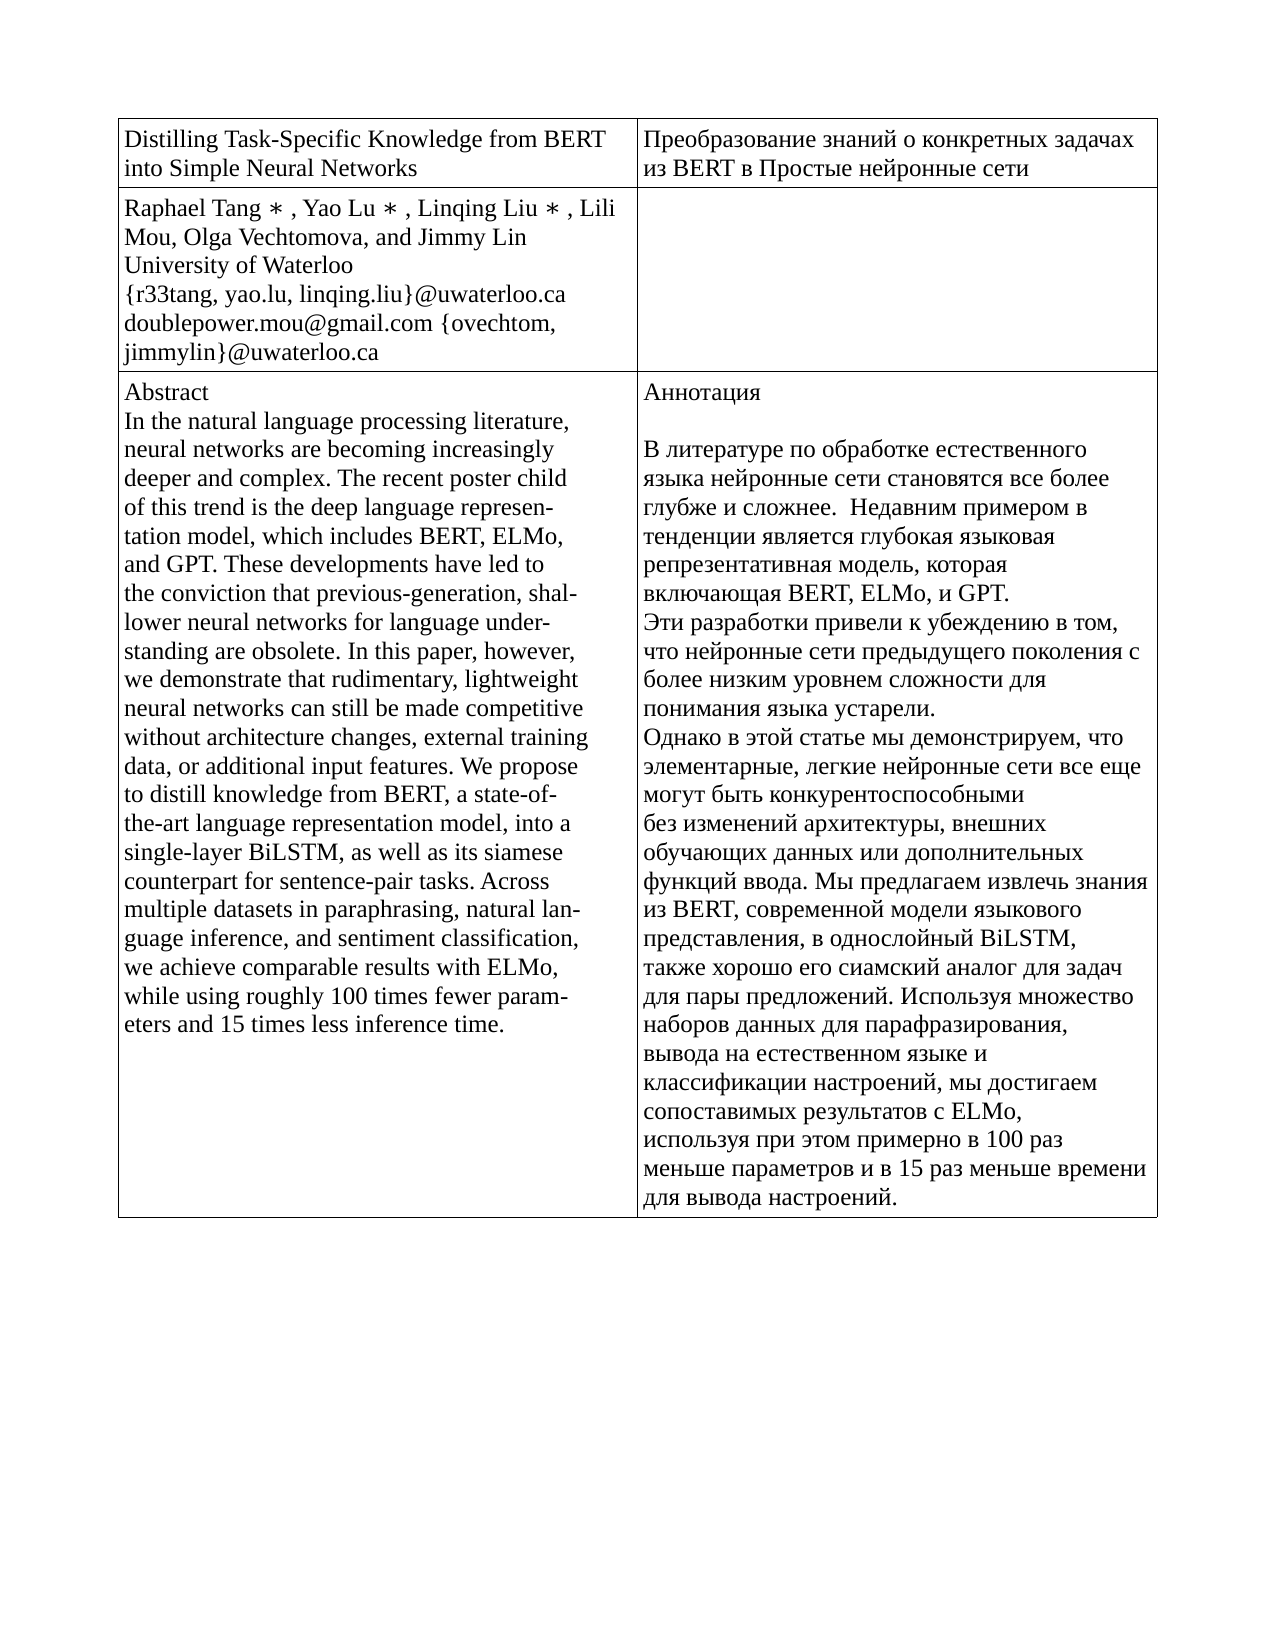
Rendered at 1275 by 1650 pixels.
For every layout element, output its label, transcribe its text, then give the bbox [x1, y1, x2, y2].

table_cell Аннотация В литературе по обработке естественного языка нейронные сети становятся все более глубже и сложнее. Недавним примером в тенденции является глубокая языковая репрезентативная модель, которая включающая BERT, ELMo, и GPT. Эти разработки привели к убеждению в том, что нейронные сети предыдущего поколения с более низким уровнем сложности для понимания языка устарели. Однако в этой статье мы демонстрируем, что элементарные, легкие нейронные сети все еще могут быть конкурентоспособными без изменений архитектуры, внешних обучающих данных или дополнительных функций ввода. Мы предлагаем извлечь знания из BERT, современной модели языкового представления, в однослойный BiLSTM, также хорошо его сиамский аналог для задач для пары предложений. Используя множество наборов данных для парафразирования, вывода на естественном языке и классификации настроений, мы достигаем сопоставимых результатов с ELMo, используя при этом примерно в 100 раз меньше параметров и в 15 раз меньше времени для вывода настроений. [638, 372, 1157, 1217]
table_cell Raphael Tang ∗ , Yao Lu ∗ , Linqing Liu ∗ , Lili Mou, Olga Vechtomova, and Jimmy Lin University of Waterloo {r33tang, yao.lu, linqing.liu}@uwaterloo.ca doublepower.mou@gmail.com {ovechtom, jimmylin}@uwaterloo.ca [119, 188, 637, 371]
table_cell Abstract In the natural language processing literature, neural networks are becoming increasingly deeper and complex. The recent poster child of this trend is the deep language represen- tation model, which includes BERT, ELMo, and GPT. These developments have led to the conviction that previous-generation, shal- lower neural networks for language under- standing are obsolete. In this paper, however, we demonstrate that rudimentary, lightweight neural networks can still be made competitive without architecture changes, external training data, or additional input features. We propose to distill knowledge from BERT, a state-of- the-art language representation model, into a single-layer BiLSTM, as well as its siamese counterpart for sentence-pair tasks. Across multiple datasets in paraphrasing, natural lan- guage inference, and sentiment classification, we achieve comparable results with ELMo, while using roughly 100 times fewer param- eters and 15 times less inference time. [119, 372, 637, 1217]
table_header Distilling Task-Specific Knowledge from BERT into Simple Neural Networks [119, 119, 637, 187]
table_header Преобразование знаний о конкретных задачах из BERT в Простые нейронные сети [638, 119, 1157, 187]
table_cell [638, 188, 1157, 371]
